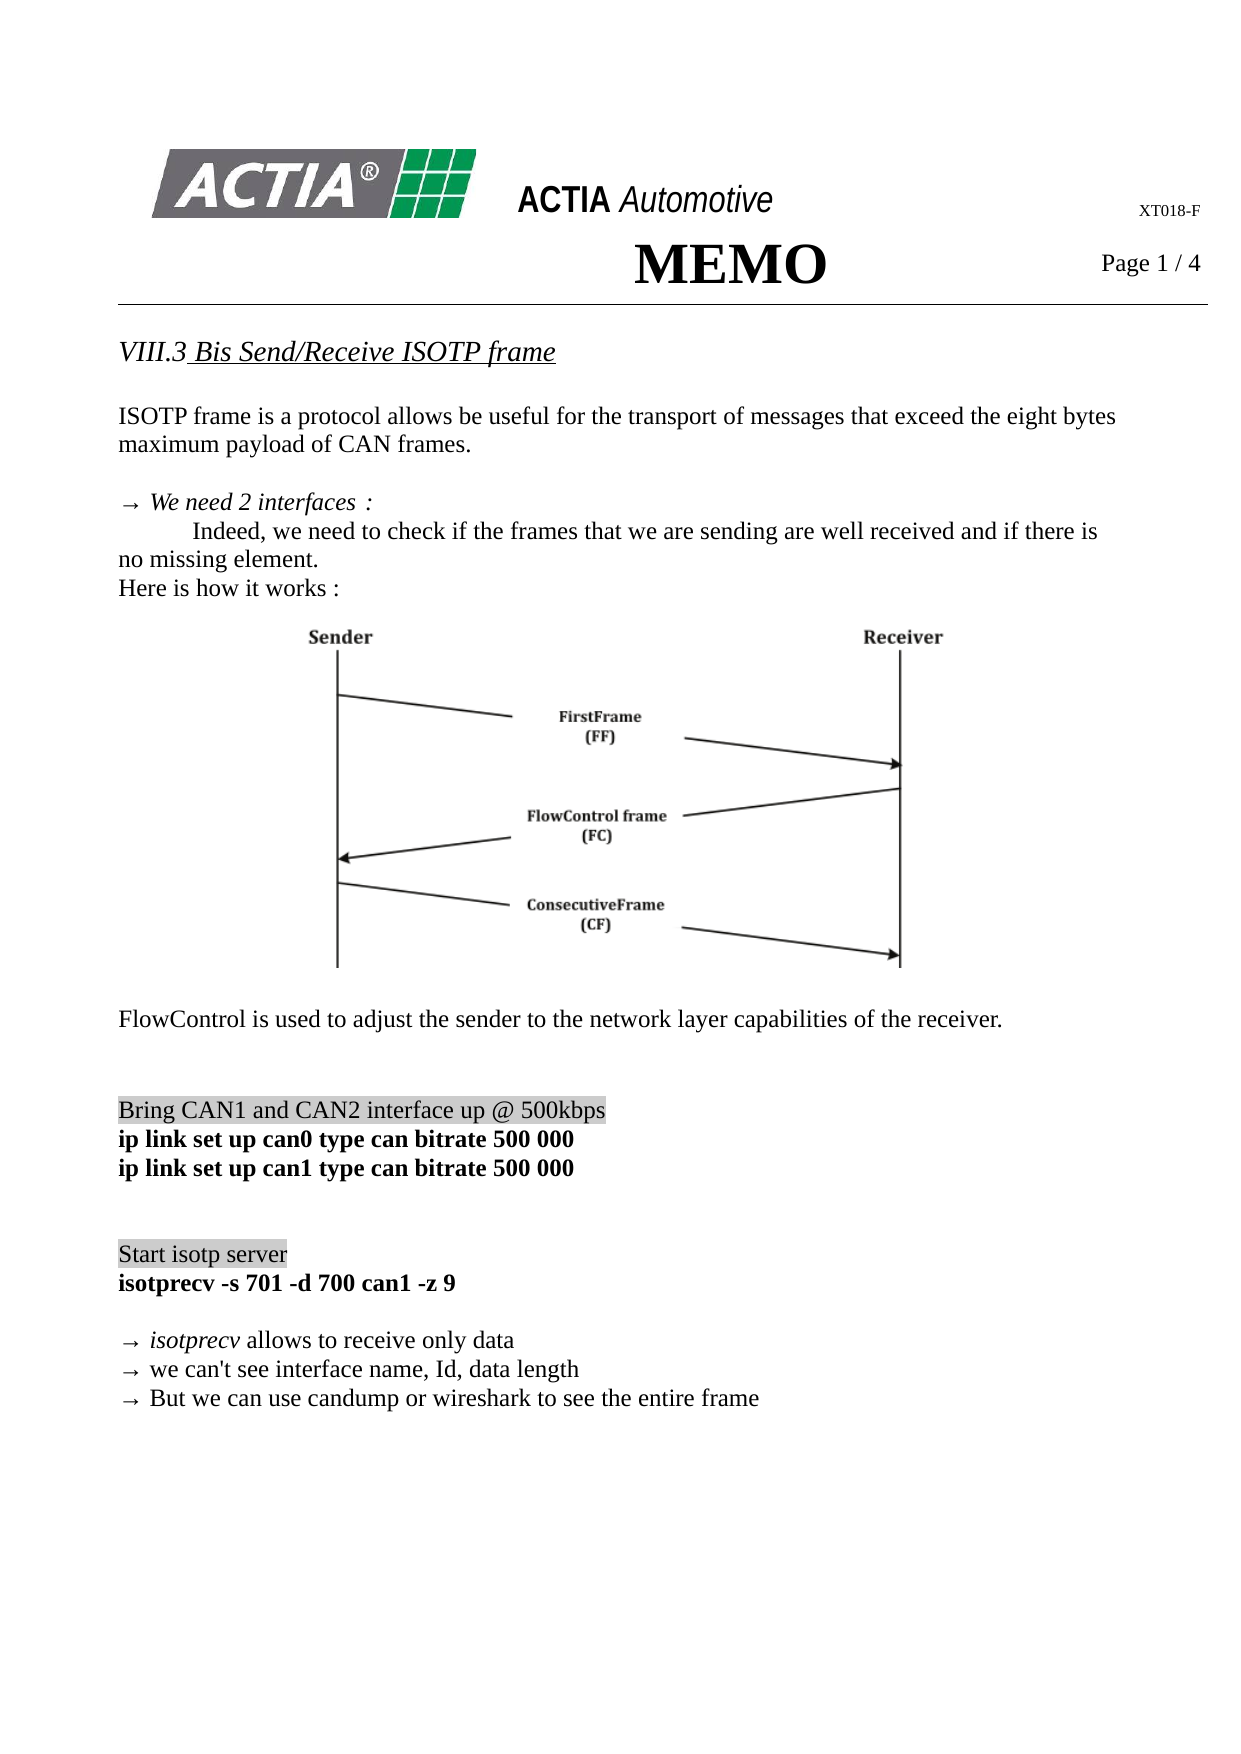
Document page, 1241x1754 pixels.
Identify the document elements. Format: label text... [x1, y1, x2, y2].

text Start isotp server [118, 1239, 1122, 1268]
text → isotprecv allows to receive only data [118, 1326, 1122, 1354]
table_header [118, 147, 510, 220]
text ISOTP frame is a protocol allows be useful for the transport of messages that exceed the eight bytes maximum payload of CAN frames. [118, 401, 1122, 458]
picture [151, 149, 477, 218]
text Bring CAN1 and CAN2 interface up @ 500kbps [118, 1096, 1122, 1124]
text Indeed, we need to check if the frames that we are sending are well received and if there is no missing element. [118, 516, 1122, 573]
table_header XT018-F [953, 147, 1208, 220]
table_cell [118, 220, 510, 304]
text → we can't see interface name, Id, data length [118, 1354, 1122, 1383]
text → We need 2 interfaces : [118, 487, 1122, 516]
text ip link set up can0 type can bitrate 500 000 [118, 1124, 1122, 1153]
text FlowControl is used to adjust the sender to the network layer capabilities of the receiver. [118, 1004, 1122, 1033]
text ip link set up can1 type can bitrate 500 000 [118, 1153, 1122, 1182]
text VIII.3 Bis Send/Receive ISOTP frame [118, 334, 1122, 367]
table_header ACTIA Automotive [510, 147, 952, 220]
picture [286, 615, 977, 968]
table_cell MEMO [510, 220, 952, 304]
text isotprecv -s 701 -d 700 can1 -z 9 [118, 1268, 1122, 1297]
text Here is how it works : [118, 573, 1122, 602]
text → But we can use candump or wireshark to see the entire frame [118, 1383, 1122, 1412]
table_cell Page 1 / 4 [953, 220, 1208, 304]
